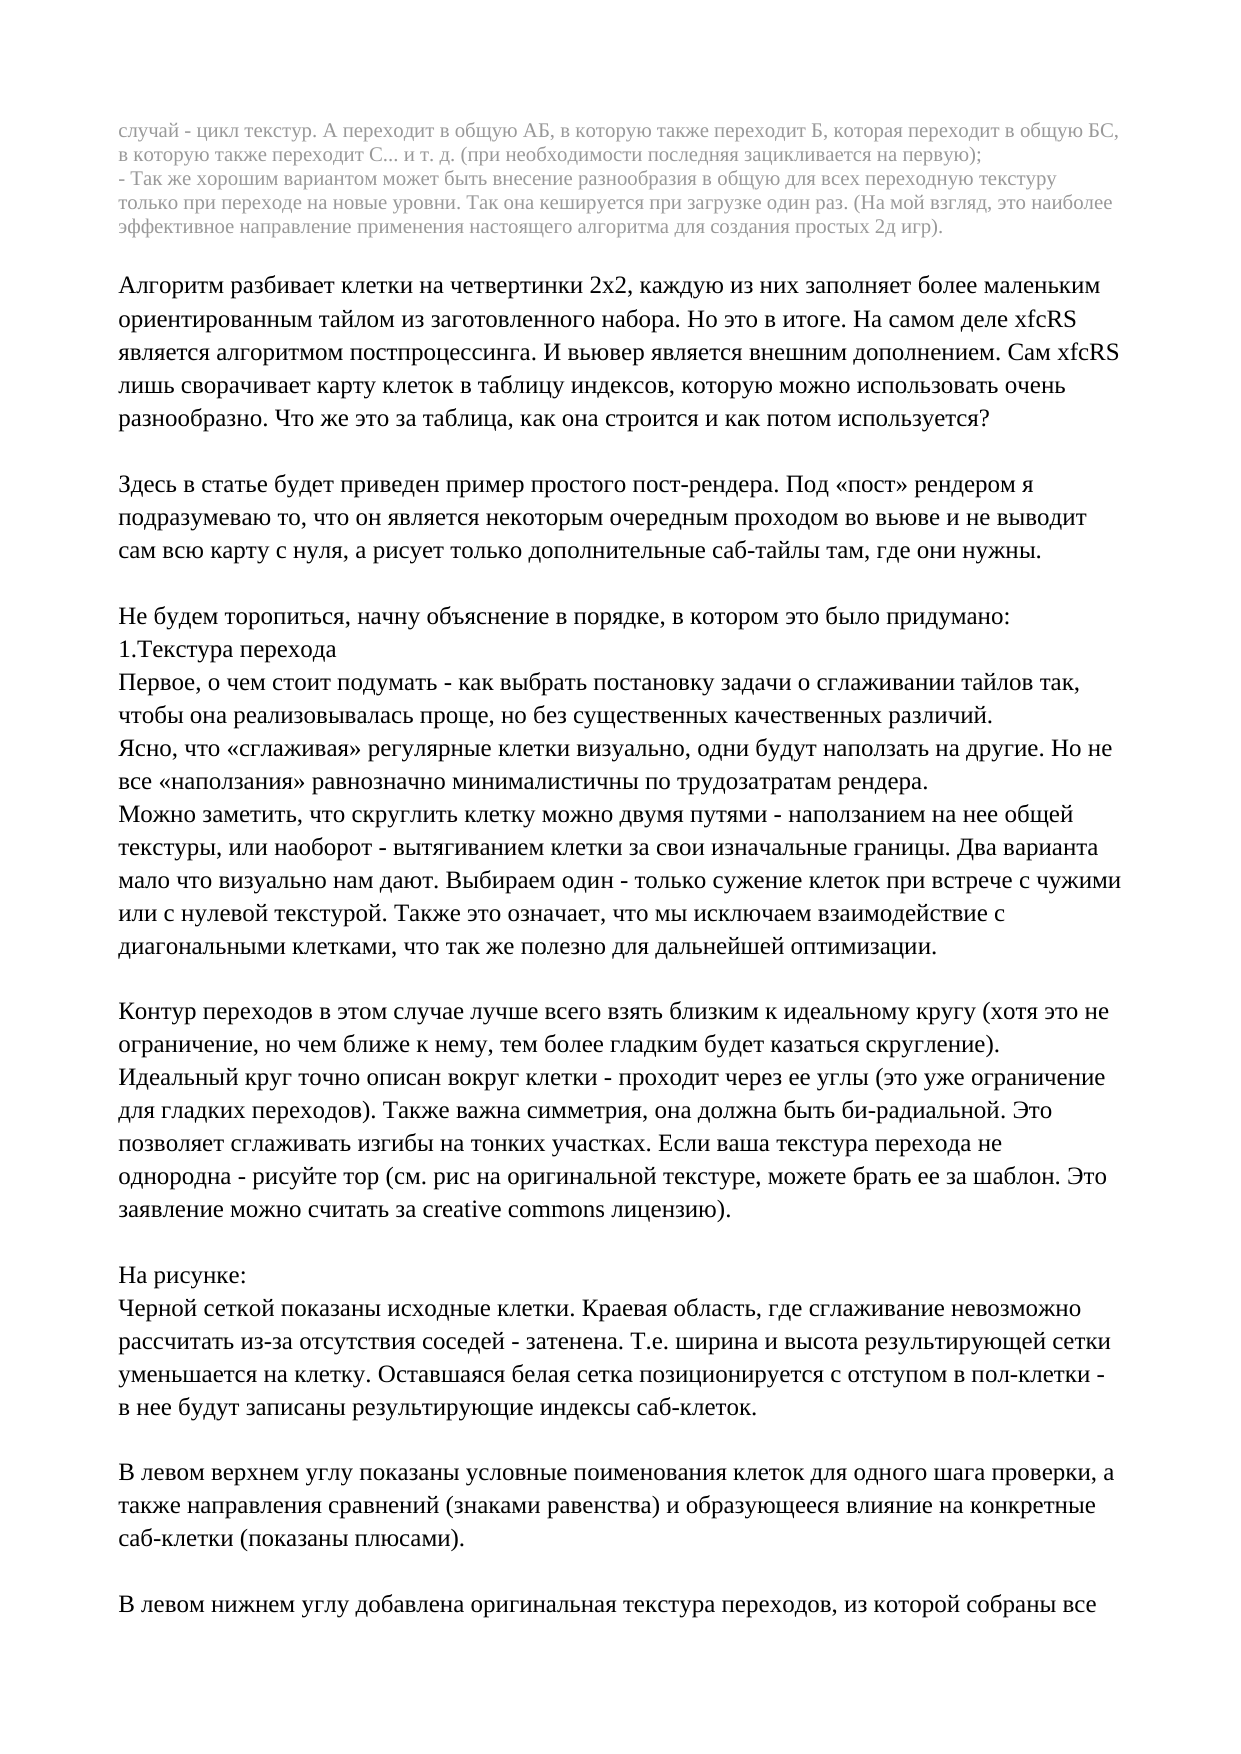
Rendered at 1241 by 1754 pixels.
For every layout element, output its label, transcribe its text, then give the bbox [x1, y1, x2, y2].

text В левом верхнем углу показаны условные поименования клеток для одного шага проверки, а также направления сравнений (знаками равенства) и образующееся влияние на конкретные саб-клетки (показаны плюсами). [118, 1457, 1122, 1585]
text Контур переходов в этом случае лучше всего взять близким к идеальному кругу (хотя это не ограничение, но чем ближе к нему, тем более гладким будет казаться скругление). Идеальный круг точно описан вокруг клетки - проходит через ее углы (это уже ограничение для гладких переходов). Также важна симметрия, она должна быть би-радиальной. Это позволяет сглаживать изгибы на тонких участках. Если ваша текстура перехода не однородна - рисуйте тор (см. рис на оригинальной текстуре, можете брать ее за шаблон. Это заявление можно считать за creative commons лицензию). На рисунке: Черной сеткой показаны исходные клетки. Краевая область, где сглаживание невозможно рассчитать из-за отсутствия соседей - затенена. Т.е. ширина и высота результирующей сетки уменьшается на клетку. Оставшаяся белая сетка позиционируется с отступом в пол-клетки - в нее будут записаны результирующие индексы саб-клеток. [118, 996, 1122, 1453]
text Ясно, что «сглаживая» регулярные клетки визуально, одни будут наползать на другие. Но не все «наползания» равнозначно минималистичны по трудозатратам рендера. Можно заметить, что скруглить клетку можно двумя путями - наползанием на нее общей текстуры, или наоборот - вытягиванием клетки за свои изначальные границы. Два варианта мало что визуально нам дают. Выбираем один - только сужение клеток при встрече с чужими или с нулевой текстурой. Также это означает, что мы исключаем взаимодействие с диагональными клетками, что так же полезно для дальнейшей оптимизации. [118, 733, 1122, 992]
text случай - цикл текстур. А переходит в общую АБ, в которую также переходит Б, которая переходит в общую БС, в которую также переходит С... и т. д. (при необходимости последняя зацикливается на первую); [118, 118, 1122, 166]
text - Так же хорошим вариантом может быть внесение разнообразия в общую для всех переходную текстуру только при переходе на новые уровни. Так она кешируется при загрузке один раз. (На мой взгляд, это наиболее эффективное направление применения настоящего алгоритма для создания простых 2д игр). [118, 166, 1122, 238]
text Алгоритм разбивает клетки на четвертинки 2х2, каждую из них заполняет более маленьким ориентированным тайлом из заготовленного набора. Но это в итоге. На самом деле xfcRS является алгоритмом постпроцессинга. И вьювер является внешним дополнением. Сам xfcRS лишь сворачивает карту клеток в таблицу индексов, которую можно использовать очень разнообразно. Что же это за таблица, как она строится и как потом используется? [118, 271, 1122, 431]
text В левом нижнем углу добавлена оригинальная текстура переходов, из которой собраны все [118, 1589, 1122, 1618]
text Здесь в статье будет приведен пример простого пост-рендера. Под «пост» рендером я подразумеваю то, что он является некоторым очередным проходом во вьюве и не выводит сам всю карту с нуля, а рисует только дополнительные саб-тайлы там, где они нужны. Не будем торопиться, начну объяснение в порядке, в котором это было придумано: 1.Текстура перехода [118, 436, 1122, 663]
text Первое, о чем стоит подумать - как выбрать постановку задачи о сглаживании тайлов так, чтобы она реализовывалась проще, но без существенных качественных различий. [118, 667, 1122, 729]
